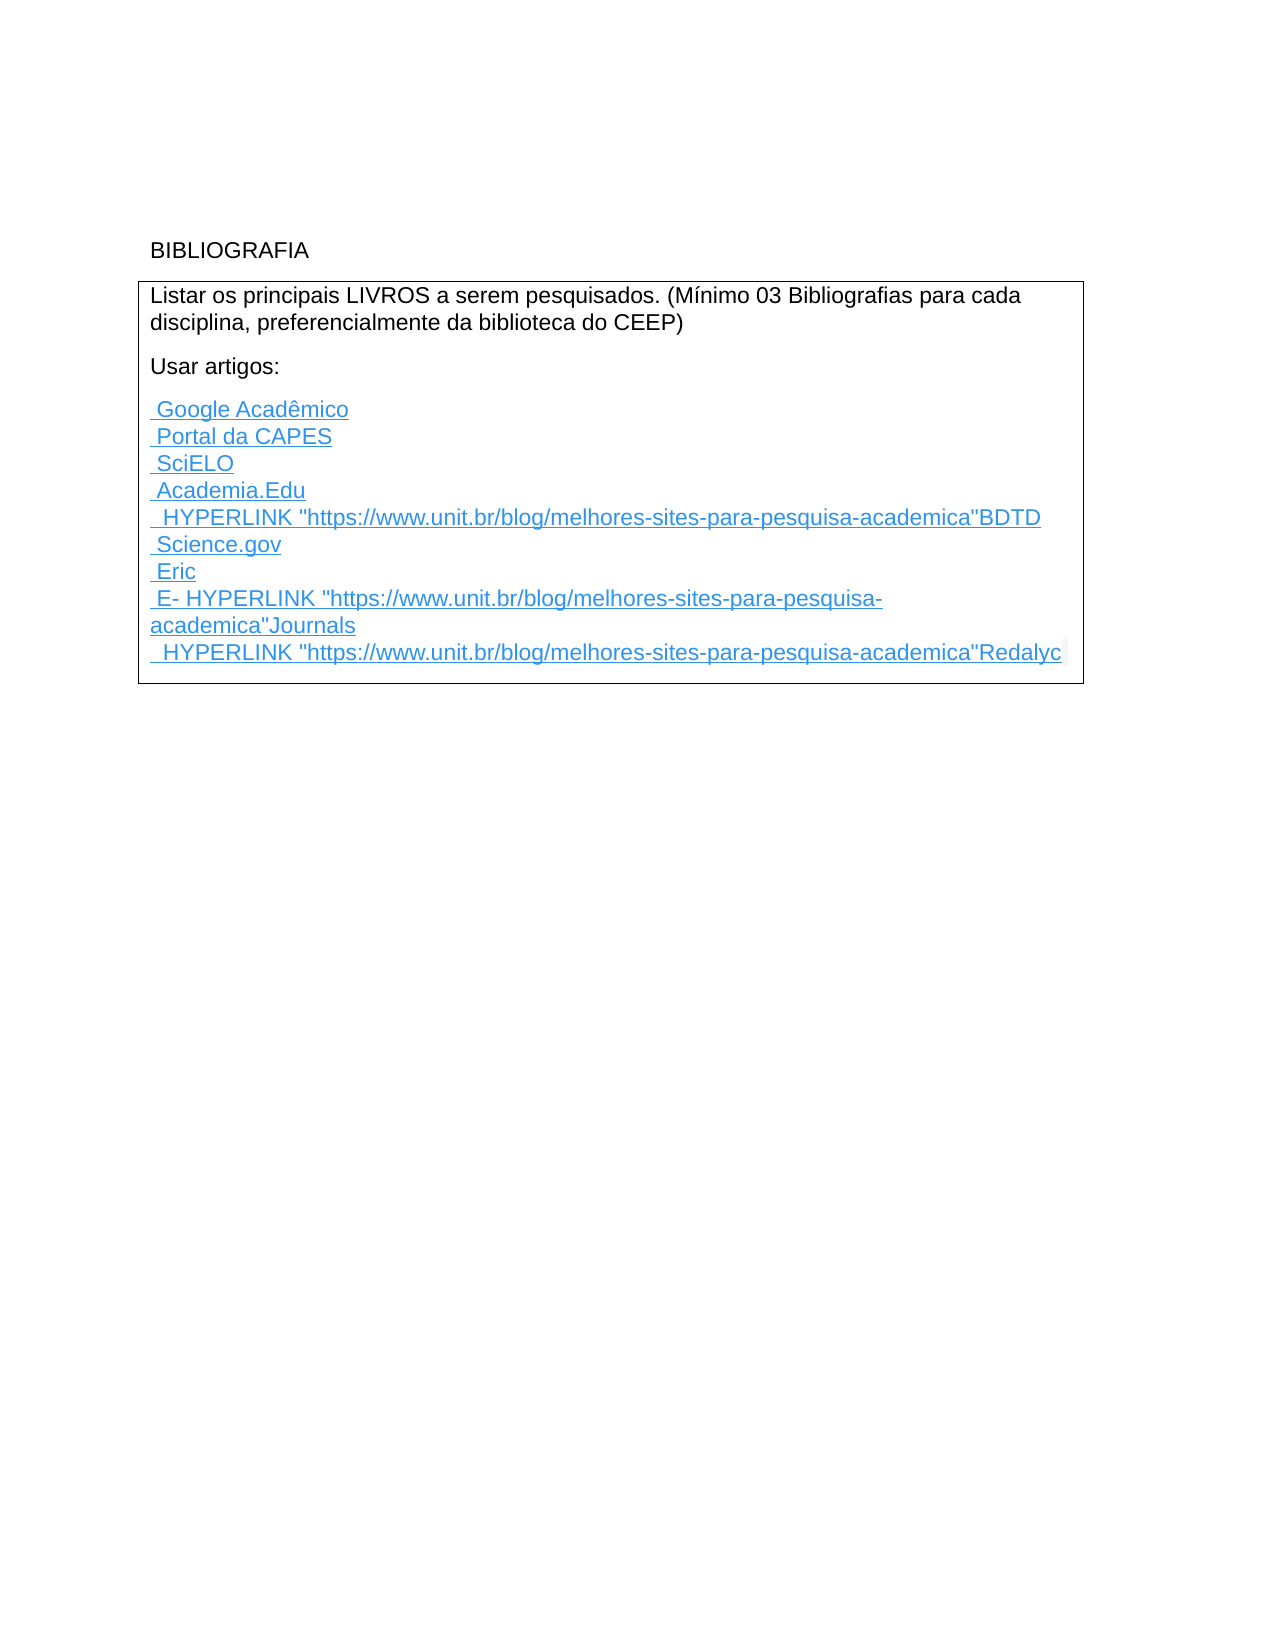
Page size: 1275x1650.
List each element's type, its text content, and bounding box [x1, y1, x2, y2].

text BIBLIOGRAFIA [150, 237, 1125, 264]
table_header Listar os principais LIVROS a serem pesquisados. (Mínimo 03 Bibliografias para cada disciplina, preferencialmente da biblioteca do CEEP) Usar artigos: Google Acadêmico Portal da CAPES SciELO Academia.Edu HYPERLINK "https://www.unit.br/blog/melhores-sites-para-pesquisa-academica"BDTD Science.gov Eric E- HYPERLINK "https://www.unit.br/blog/melhores-sites-para-pesquisa-academica"Journals HYPERLINK "https://www.unit.br/blog/melhores-sites-para-pesquisa-academica"Redalyc [139, 282, 1083, 683]
